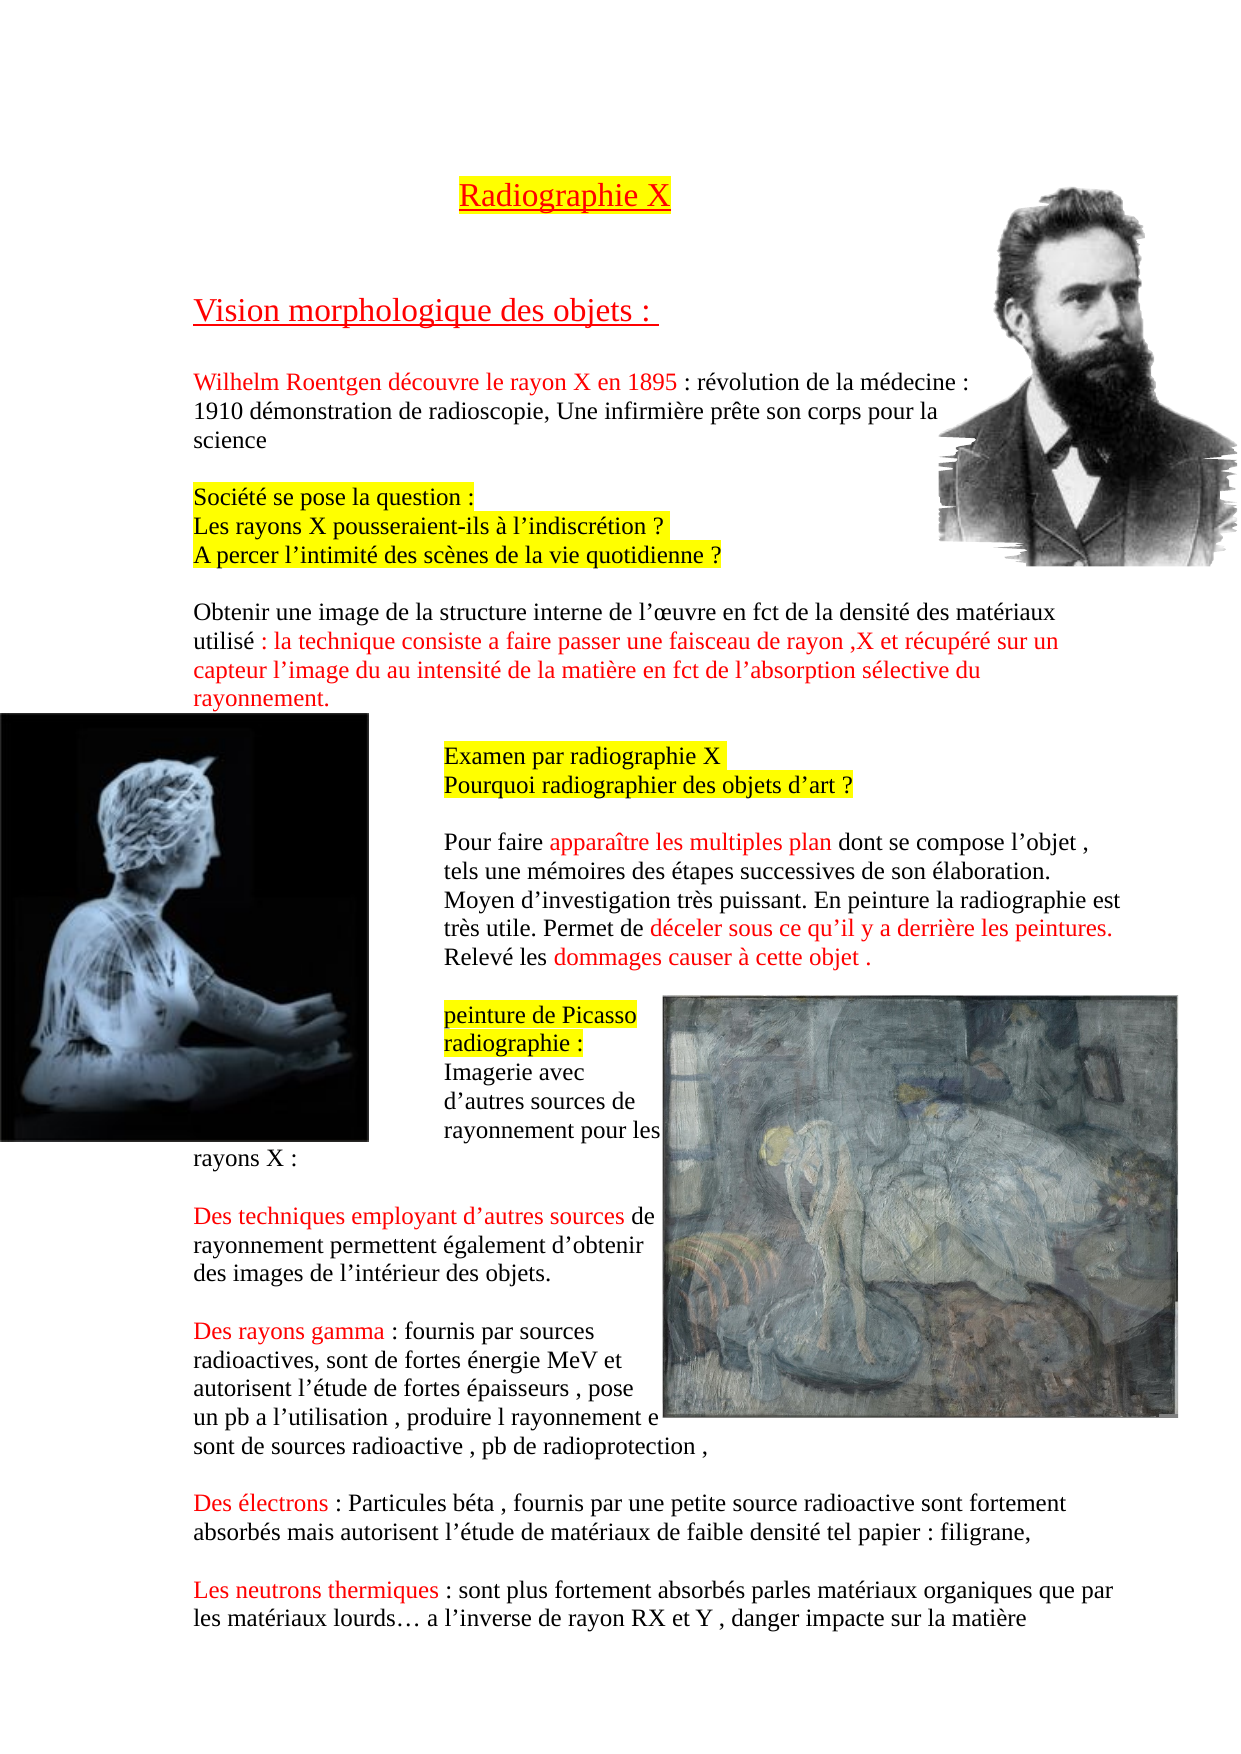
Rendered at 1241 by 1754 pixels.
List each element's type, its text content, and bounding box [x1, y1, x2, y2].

text peinture de Picasso radiographie : [369, 1000, 662, 1057]
picture [662, 995, 1179, 1418]
text Des techniques employant d’autres sources de rayonnement permettent également d’obtenir des images de l’intérieur des objets. [193, 1201, 662, 1287]
picture [938, 186, 1238, 567]
text Relevé les dommages causer à cette objet . [369, 942, 1122, 971]
picture [0, 713, 369, 1142]
text Les rayons X pousseraient-ils à l’indiscrétion ? [193, 511, 939, 540]
text Pourquoi radiographier des objets d’art ? [369, 770, 1122, 798]
text Radiographie X [118, 176, 1122, 214]
text Vision morphologique des objets : [193, 291, 1001, 329]
text Les neutrons thermiques : sont plus fortement absorbés parles matériaux organiques que par les matériaux lourds… a l’inverse de rayon RX et Y , danger impacte sur la matière [193, 1575, 1122, 1632]
text Des électrons : Particules béta , fournis par une petite source radioactive sont fortement absorbés mais autorisent l’étude de matériaux de faible densité tel papier : filigrane, [193, 1488, 1122, 1546]
text Wilhelm Roentgen découvre le rayon X en 1895 : révolution de la médecine : 1910 démonstration de radioscopie, Une infirmière prête son corps pour la science [193, 367, 1032, 453]
text Société se pose la question : [193, 482, 947, 511]
text Pour faire apparaître les multiples plan dont se compose l’objet , tels une mémoires des étapes successives de son élaboration. Moyen d’investigation très puissant. En peinture la radiographie est très utile. Permet de déceler sous ce qu’il y a derrière les peintures. [369, 827, 1122, 942]
text Des rayons gamma : fournis par sources radioactives, sont de fortes énergie MeV et autorisent l’étude de fortes épaisseurs , pose un pb a l’utilisation , produire l rayonnement e sont de sources radioactive , pb de radioprotection , [193, 1316, 1122, 1460]
text Obtenir une image de la structure interne de l’œuvre en fct de la densité des matériaux utilisé : la technique consiste a faire passer une faisceau de rayon ,X et récupéré sur un capteur l’image du au intensité de la matière en fct de l’absorption sélective du rayonnement. [193, 597, 1122, 712]
text Examen par radiographie X [369, 741, 1122, 770]
text A percer l’intimité des scènes de la vie quotidienne ? [193, 540, 1122, 568]
text Imagerie avec d’autres sources de rayonnement pour les rayons X : [193, 1057, 662, 1172]
